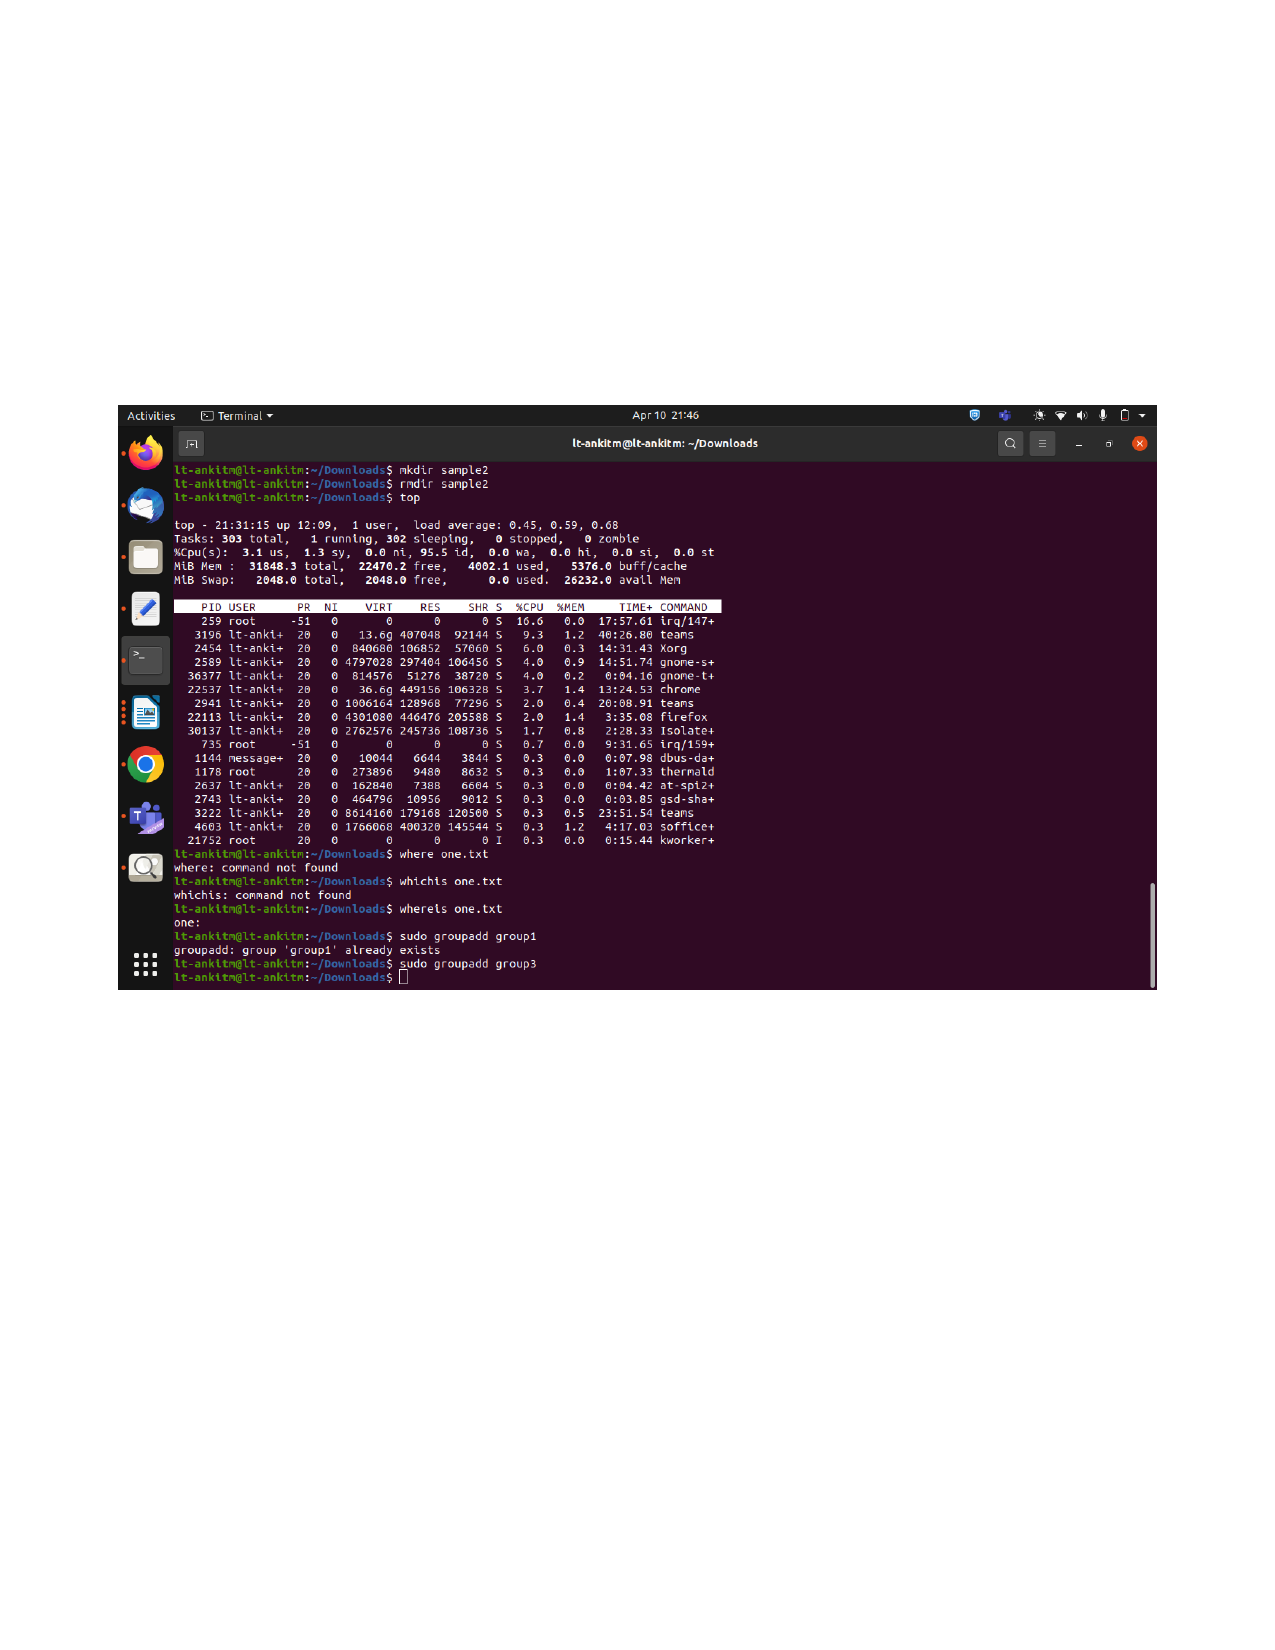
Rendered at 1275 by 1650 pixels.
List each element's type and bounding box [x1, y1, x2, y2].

picture [118, 405, 1157, 990]
